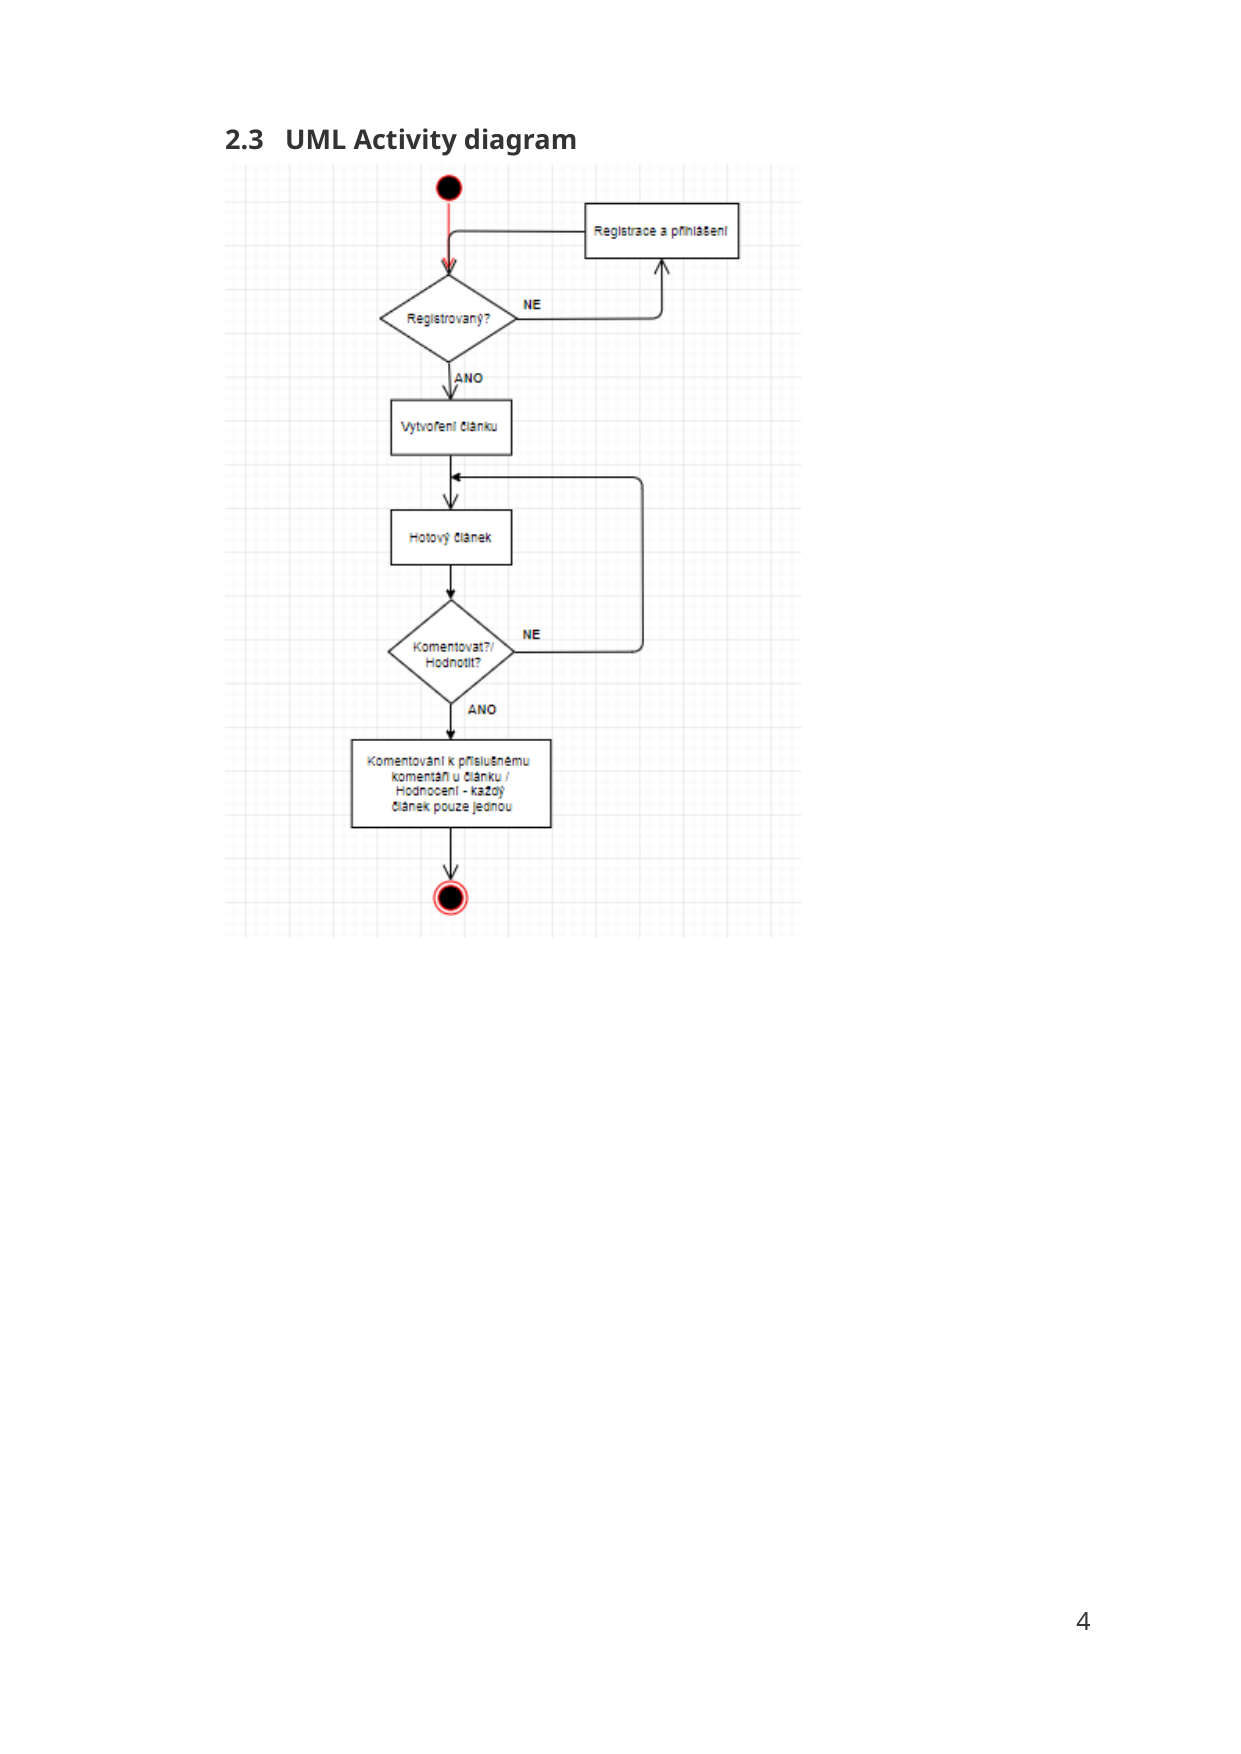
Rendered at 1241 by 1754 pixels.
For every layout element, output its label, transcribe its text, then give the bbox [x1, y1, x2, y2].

subtitle UML Activity diagram [225, 121, 1090, 158]
